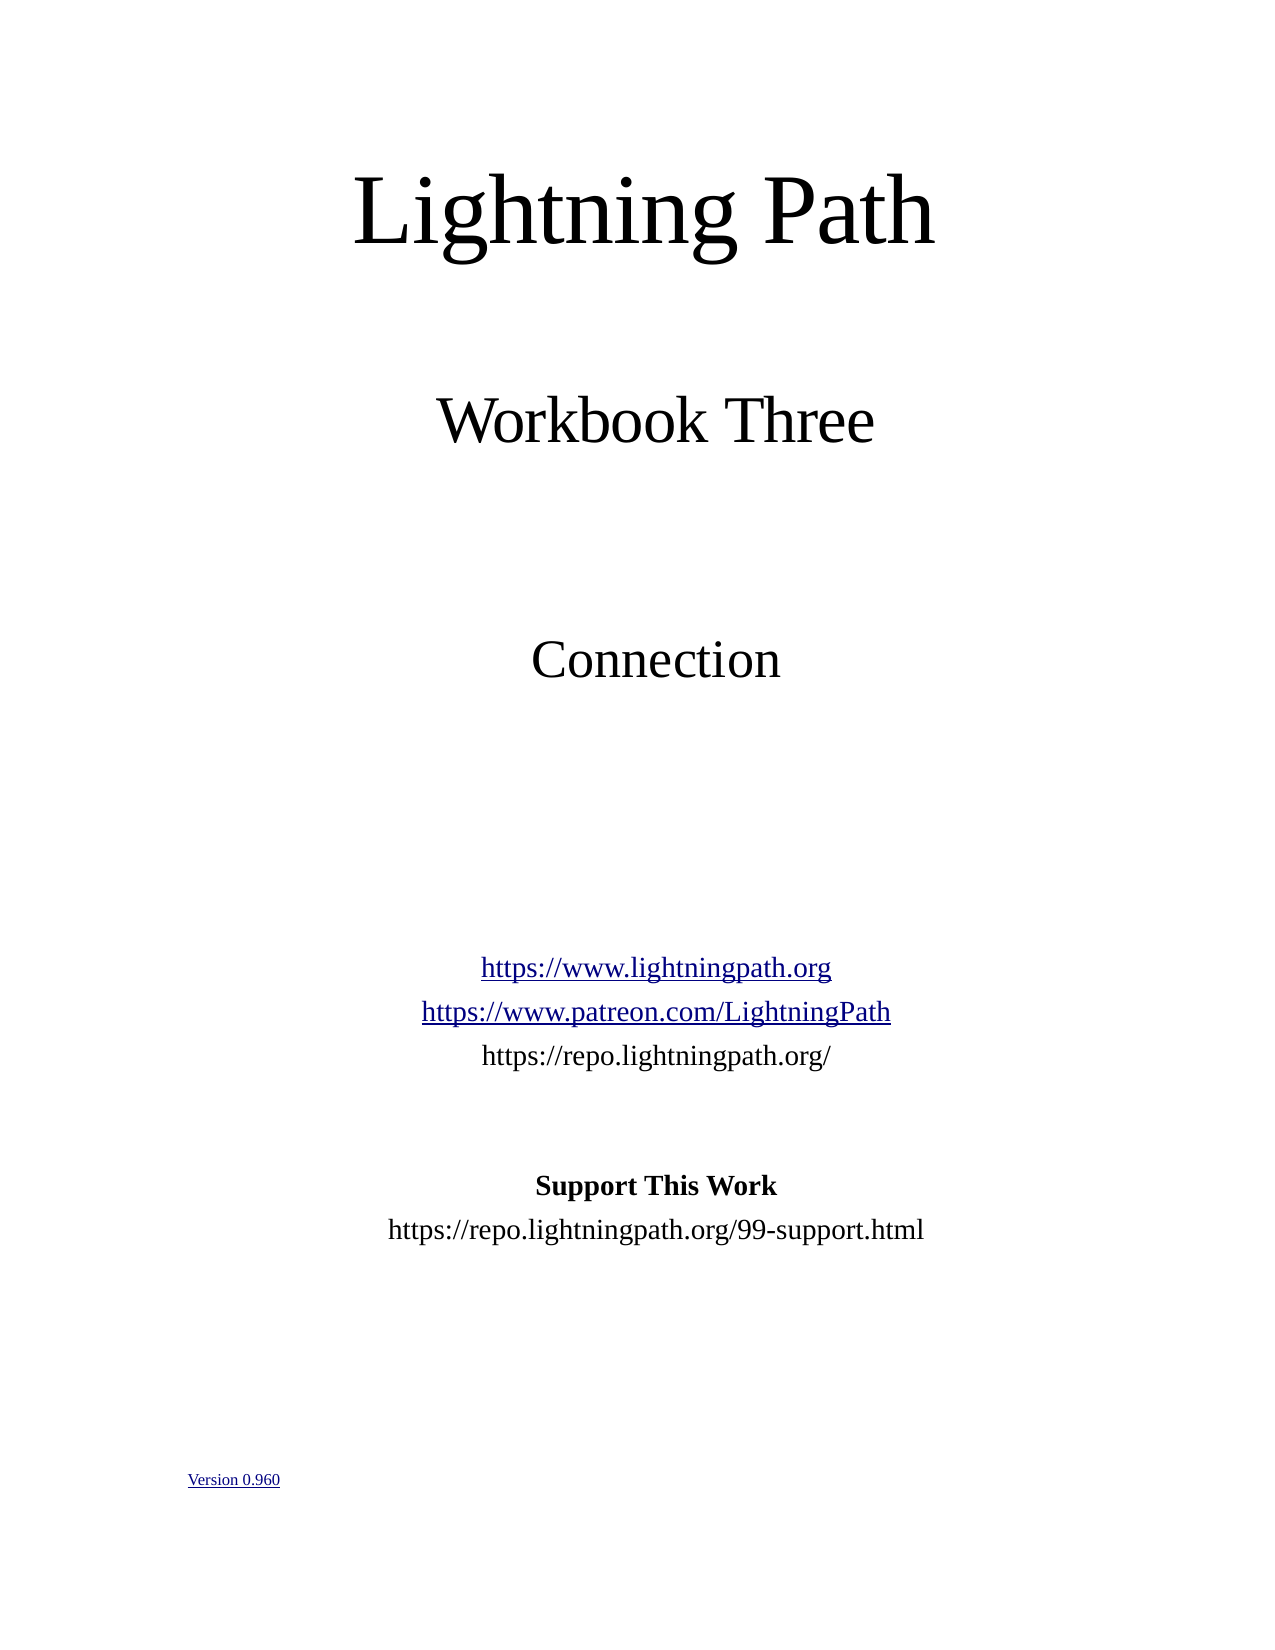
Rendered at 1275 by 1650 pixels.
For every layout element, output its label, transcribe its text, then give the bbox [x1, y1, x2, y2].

title Lightning Path [187, 150, 1125, 380]
text Support This Work https://repo.lightningpath.org/99-support.html [187, 1125, 1125, 1289]
text Connection [187, 627, 1125, 689]
text https://repo.lightningpath.org/ [187, 1038, 1125, 1071]
title Workbook Three [187, 380, 1125, 457]
text https://www.lightningpath.org https://www.patreon.com/LightningPath [187, 951, 1125, 1028]
